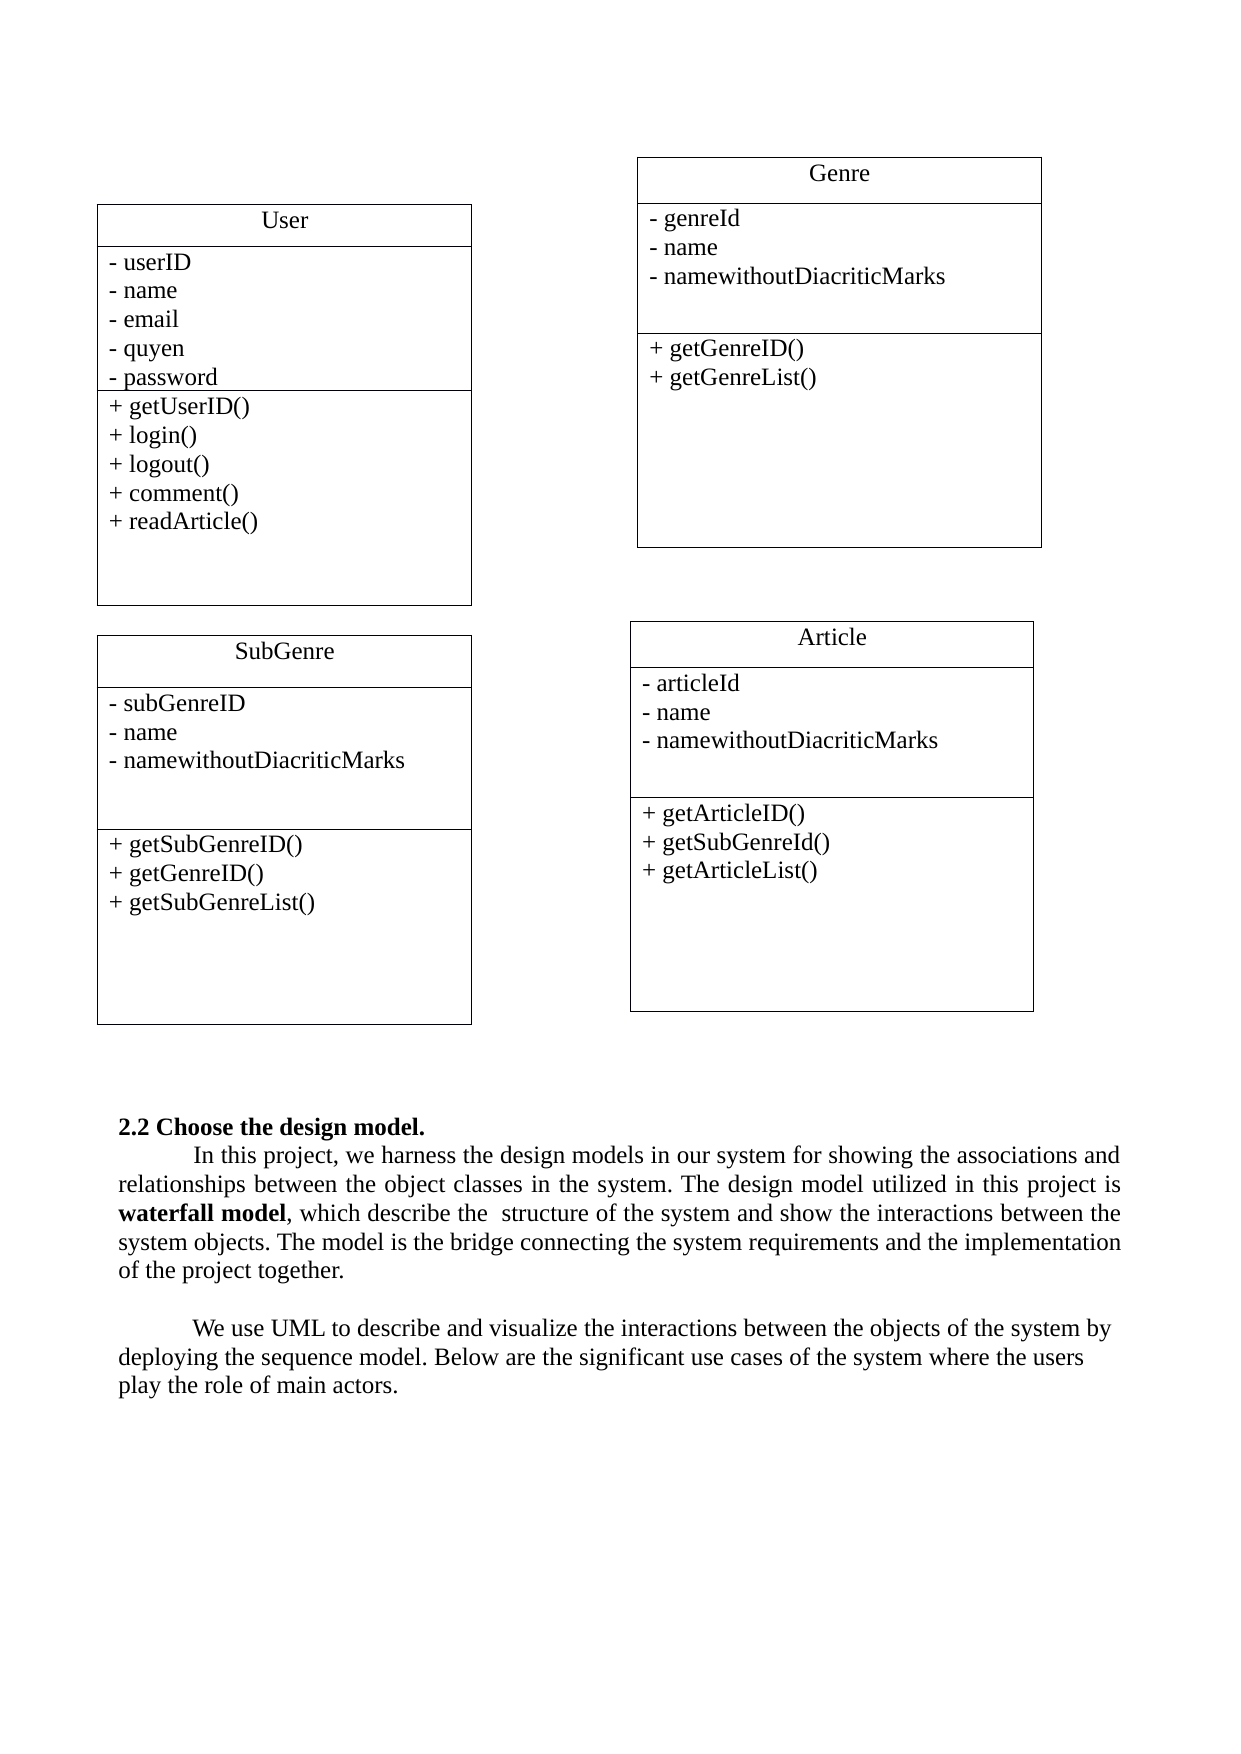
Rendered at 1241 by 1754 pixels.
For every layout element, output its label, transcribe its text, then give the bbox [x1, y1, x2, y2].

table_header Article [631, 622, 1033, 667]
table_header SubGenre [98, 636, 471, 687]
table_cell - articleId - name - namewithoutDiacriticMarks [631, 668, 1033, 797]
subtitle 2.2 Choose the design model. [118, 1112, 1122, 1140]
table_cell - subGenreID - name - namewithoutDiacriticMarks [98, 688, 471, 828]
table_cell + getSubGenreID() + getGenreID() + getSubGenreList() [98, 830, 471, 1024]
table_cell + getGenreID() + getGenreList() [638, 334, 1041, 547]
table_cell - userID - name - email - quyen - password [98, 247, 471, 390]
text In this project, we harness the design models in our system for showing the associations and relationships between the object classes in the system. The design model utilized in this project is waterfall model, which describe the structure of the system and show the interactions between the system objects. The model is the bridge connecting the system requirements and the implementation of the project together. [118, 1140, 1122, 1284]
table_cell + getUserID() + login() + logout() + comment() + readArticle() [98, 391, 471, 605]
text We use UML to describe and visualize the interactions between the objects of the system by deploying the sequence model. Below are the significant use cases of the system where the users play the role of main actors. [118, 1313, 1122, 1399]
table_header Genre [638, 158, 1041, 202]
table_cell - genreId - name - namewithoutDiacriticMarks [638, 204, 1041, 332]
table_header User [98, 205, 471, 246]
table_cell + getArticleID() + getSubGenreId() + getArticleList() [631, 798, 1033, 1011]
